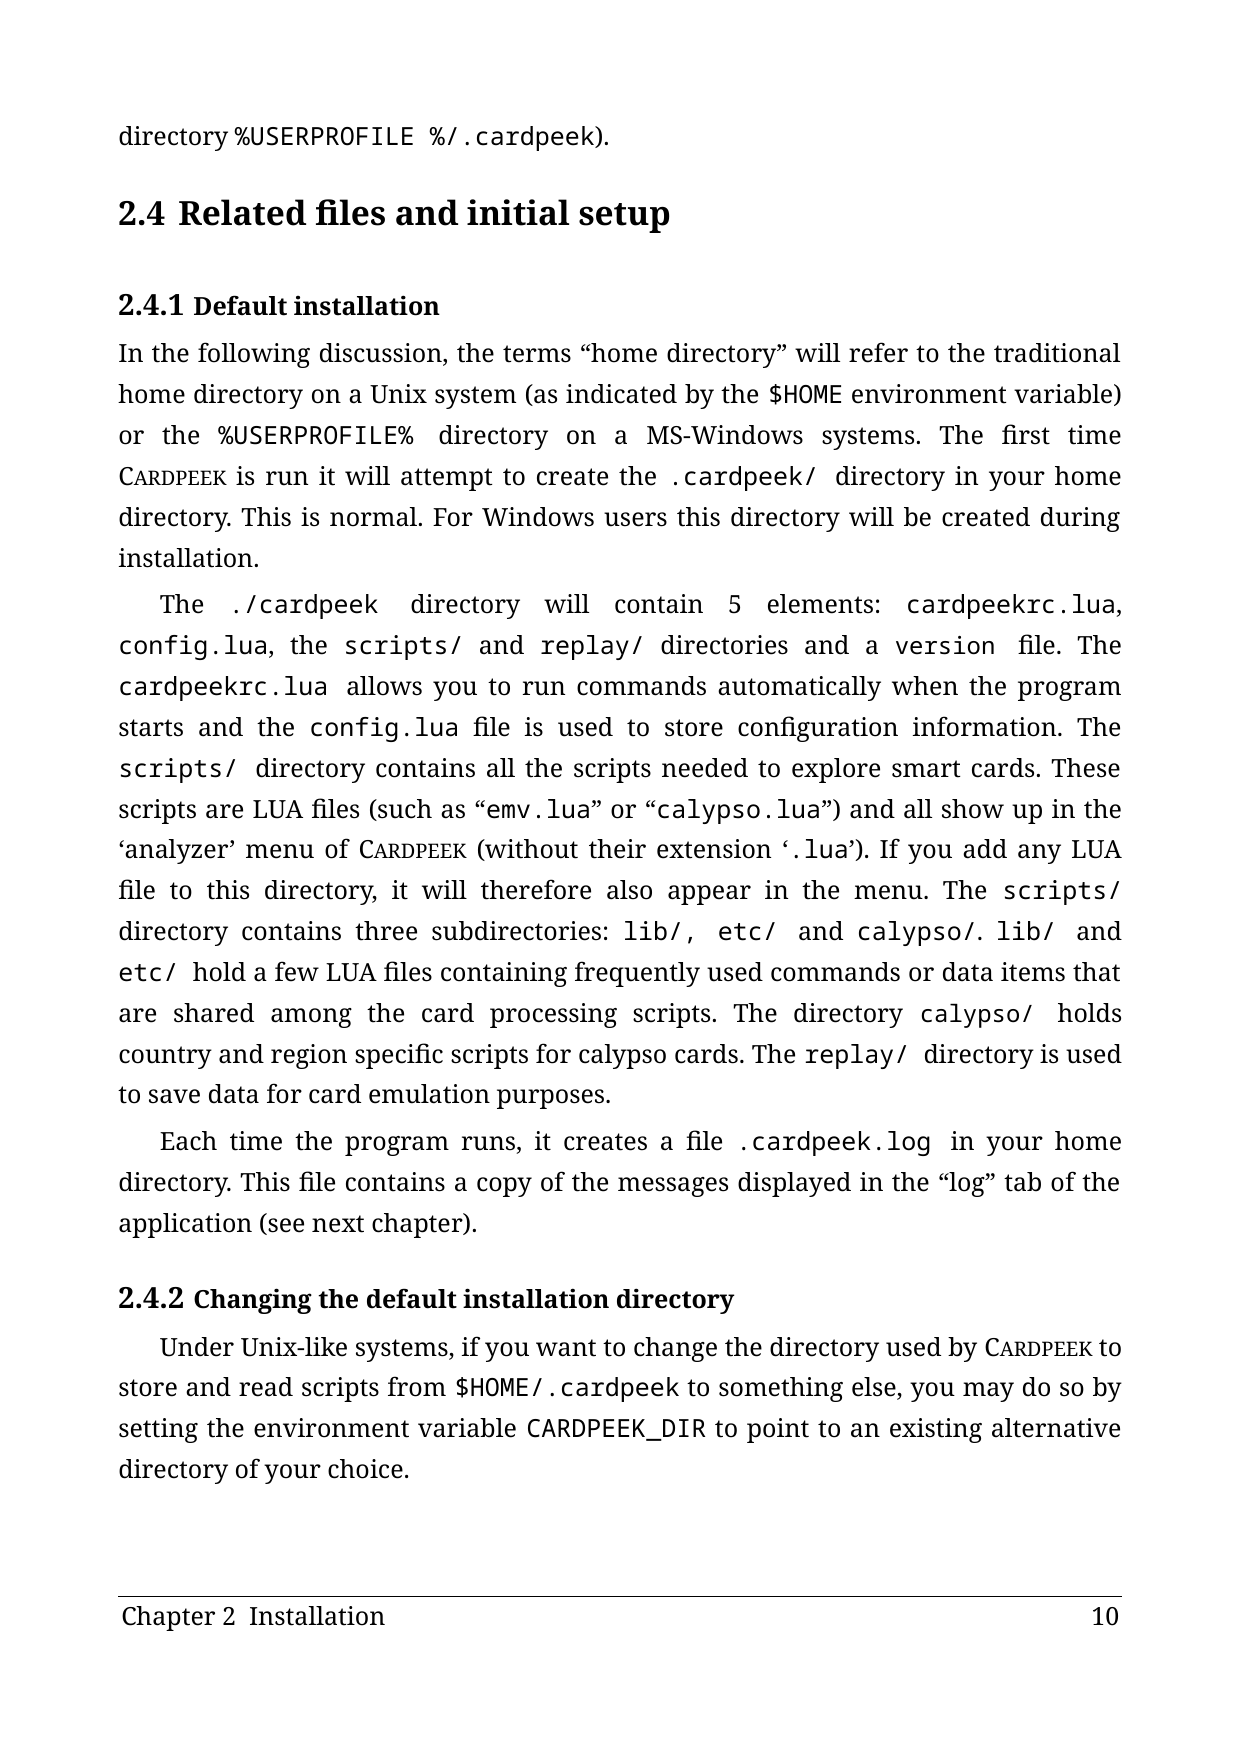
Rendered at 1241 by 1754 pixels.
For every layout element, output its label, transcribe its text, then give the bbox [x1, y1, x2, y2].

subtitle Changing the default installation directory [118, 1277, 1122, 1317]
text In the following discussion, the terms “home directory” will refer to the traditional home directory on a Unix system (as indicated by the $HOME environment variable) or the %USERPROFILE% directory on a MS-Windows systems. The first time Cardpeek is run it will attempt to create the .cardpeek/ directory in your home directory. This is normal. For Windows users this directory will be created during installation. [118, 336, 1122, 574]
text Under Unix-like systems, if you want to change the directory used by Cardpeek to store and read scripts from $HOME/.cardpeek to something else, you may do so by setting the environment variable CARDPEEK_DIR to point to an existing alternative directory of your choice. [118, 1329, 1122, 1486]
subtitle Related files and initial setup [118, 190, 1122, 235]
text directory %USERPROFILE %/.cardpeek). [118, 118, 1122, 152]
text The ./cardpeek directory will contain 5 elements: cardpeekrc.lua, config.lua, the scripts/ and replay/ directories and a version file. The cardpeekrc.lua allows you to run commands automatically when the program starts and the config.lua file is used to store configuration information. The scripts/ directory contains all the scripts needed to explore smart cards. These scripts are LUA files (such as “emv.lua” or “calypso.lua”) and all show up in the ‘analyzer’ menu of Cardpeek (without their extension ‘.lua’). If you add any LUA file to this directory, it will therefore also appear in the menu. The scripts/ directory contains three subdirectories: lib/, etc/ and calypso/. lib/ and etc/ hold a few LUA files containing frequently used commands or data items that are shared among the card processing scripts. The directory calypso/ holds country and region specific scripts for calypso cards. The replay/ directory is used to save data for card emulation purposes. [118, 587, 1122, 1111]
text Each time the program runs, it creates a file .cardpeek.log in your home directory. This file contains a copy of the messages displayed in the “log” tab of the application (see next chapter). [118, 1124, 1122, 1239]
subtitle Default installation [118, 284, 1122, 324]
